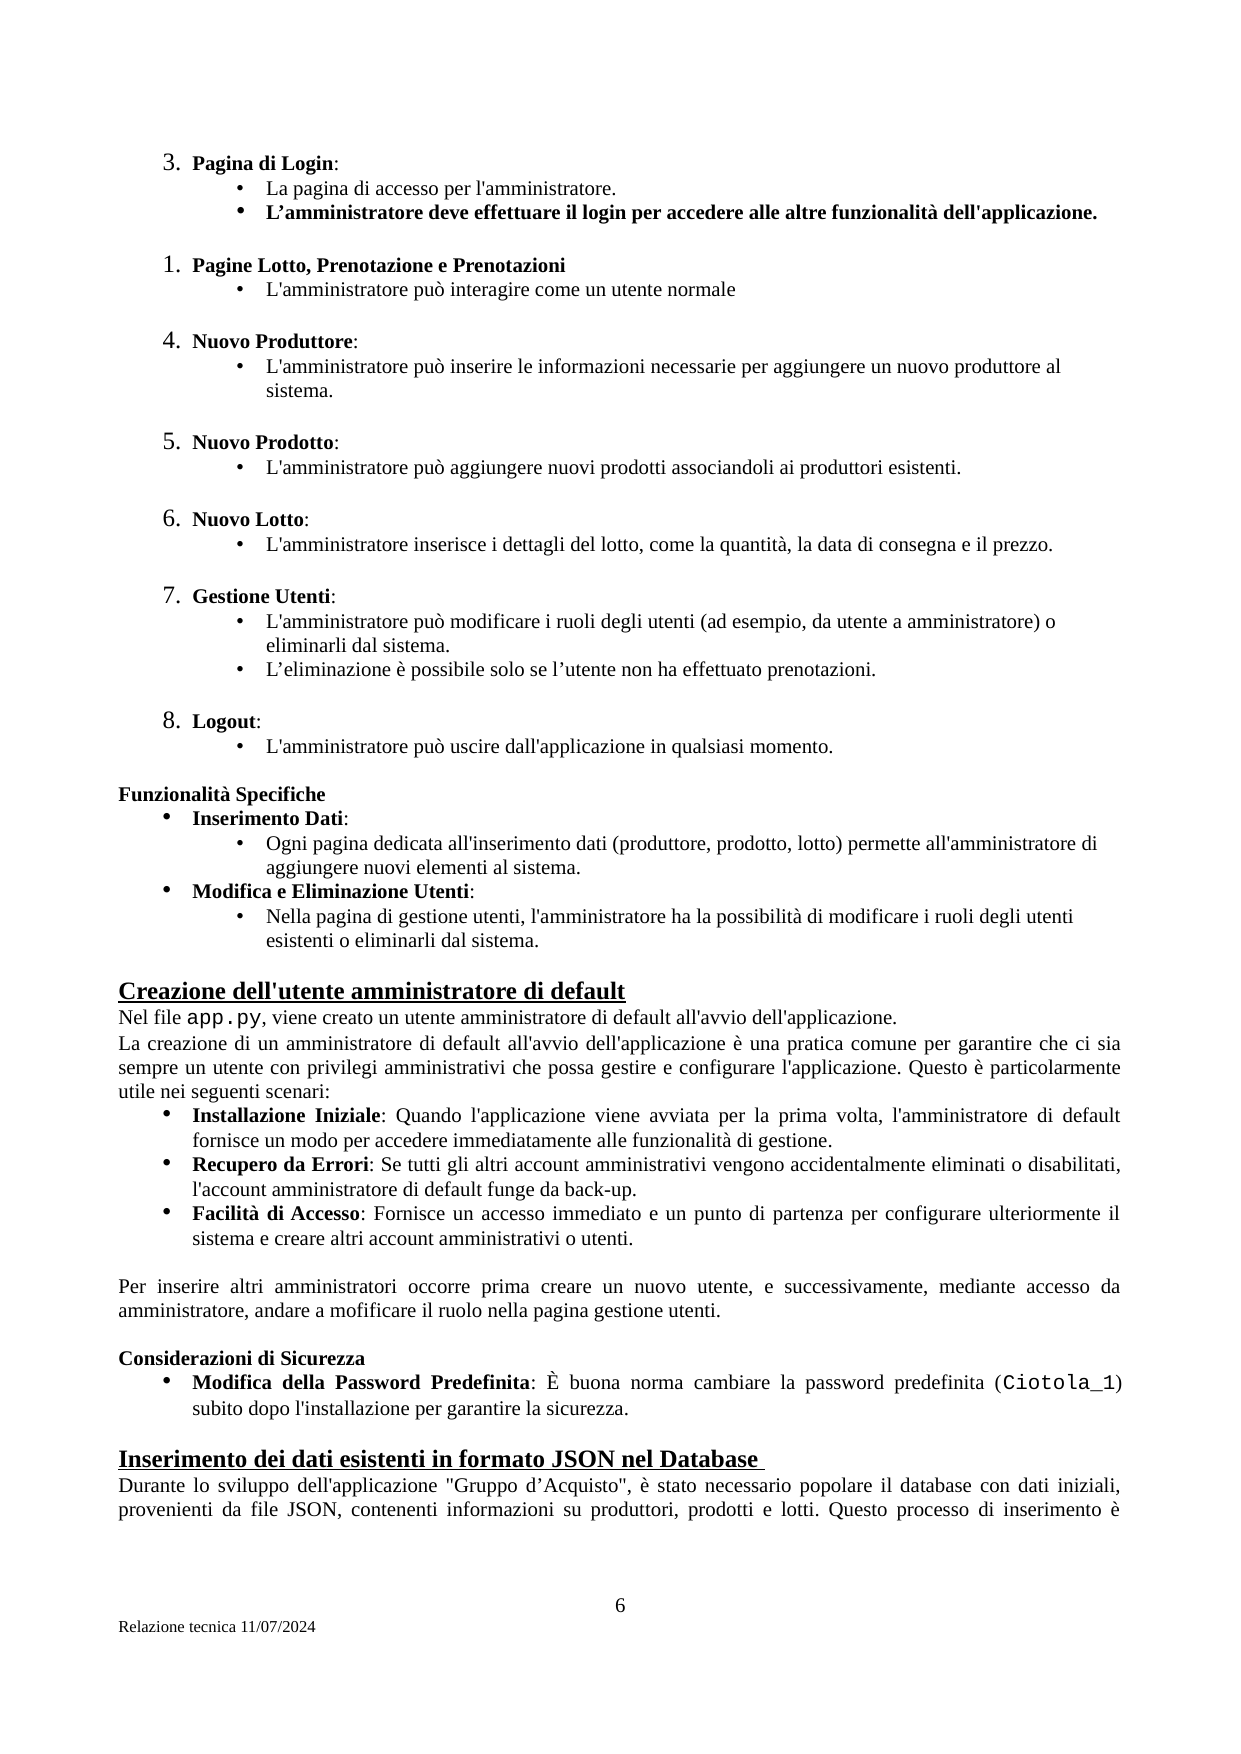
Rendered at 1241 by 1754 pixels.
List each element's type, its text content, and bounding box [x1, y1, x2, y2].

text Durante lo sviluppo dell'applicazione "Gruppo d’Acquisto", è stato necessario popolare il database con dati iniziali, provenienti da file JSON, contenenti informazioni su produttori, prodotti e lotti. Questo processo di inserimento è [118, 1473, 1122, 1521]
list Nuovo Prodotto: [162, 426, 1122, 455]
list Inserimento Dati: [162, 806, 1122, 831]
subtitle Creazione dell'utente amministratore di default [118, 976, 1122, 1005]
subtitle Inserimento dei dati esistenti in formato JSON nel Database [118, 1444, 1122, 1473]
list Facilità di Accesso: Fornisce un accesso immediato e un punto di partenza per configurare ulteriormente il sistema e creare altri account amministrativi o utenti. [162, 1201, 1122, 1250]
list L'amministratore può interagire come un utente normale [236, 277, 1122, 301]
list Nuovo Produttore: [162, 326, 1122, 354]
list Nella pagina di gestione utenti, l'amministratore ha la possibilità di modificare i ruoli degli utenti esistenti o eliminarli dal sistema. [236, 904, 1122, 952]
list Pagina di Login: [162, 147, 1122, 176]
list L’amministratore deve effettuare il login per accedere alle altre funzionalità dell'applicazione. [236, 200, 1122, 224]
subtitle Funzionalità Specifiche [118, 782, 1122, 806]
list Modifica e Eliminazione Utenti: [162, 879, 1122, 904]
list Ogni pagina dedicata all'inserimento dati (produttore, prodotto, lotto) permette all'amministratore di aggiungere nuovi elementi al sistema. [236, 831, 1122, 879]
list La pagina di accesso per l'amministratore. [236, 176, 1122, 200]
list L'amministratore può inserire le informazioni necessarie per aggiungere un nuovo produttore al sistema. [236, 354, 1122, 402]
list L'amministratore può modificare i ruoli degli utenti (ad esempio, da utente a amministratore) o eliminarli dal sistema. [236, 609, 1122, 657]
list L’eliminazione è possibile solo se l’utente non ha effettuato prenotazioni. [236, 657, 1122, 681]
list Recupero da Errori: Se tutti gli altri account amministrativi vengono accidentalmente eliminati o disabilitati, l'account amministratore di default funge da back-up. [162, 1152, 1122, 1201]
list Nuovo Lotto: [162, 503, 1122, 532]
list Logout: [162, 705, 1122, 734]
list L'amministratore inserisce i dettagli del lotto, come la quantità, la data di consegna e il prezzo. [236, 532, 1122, 556]
text Per inserire altri amministratori occorre prima creare un nuovo utente, e successivamente, mediante accesso da amministratore, andare a mofificare il ruolo nella pagina gestione utenti. [118, 1274, 1122, 1322]
text La creazione di un amministratore di default all'avvio dell'applicazione è una pratica comune per garantire che ci sia sempre un utente con privilegi amministrativi che possa gestire e configurare l'applicazione. Questo è particolarmente utile nei seguenti scenari: [118, 1031, 1122, 1103]
list Pagine Lotto, Prenotazione e Prenotazioni [162, 249, 1122, 277]
text Nel file app.py, viene creato un utente amministratore di default all'avvio dell'applicazione. [118, 1005, 1122, 1031]
list Installazione Iniziale: Quando l'applicazione viene avviata per la prima volta, l'amministratore di default fornisce un modo per accedere immediatamente alle funzionalità di gestione. [162, 1103, 1122, 1152]
subtitle Considerazioni di Sicurezza [118, 1346, 1122, 1370]
list L'amministratore può uscire dall'applicazione in qualsiasi momento. [236, 734, 1122, 758]
list Modifica della Password Predefinita: È buona norma cambiare la password predefinita (Ciotola_1) subito dopo l'installazione per garantire la sicurezza. [162, 1370, 1122, 1420]
list Gestione Utenti: [162, 580, 1122, 609]
list L'amministratore può aggiungere nuovi prodotti associandoli ai produttori esistenti. [236, 455, 1122, 479]
